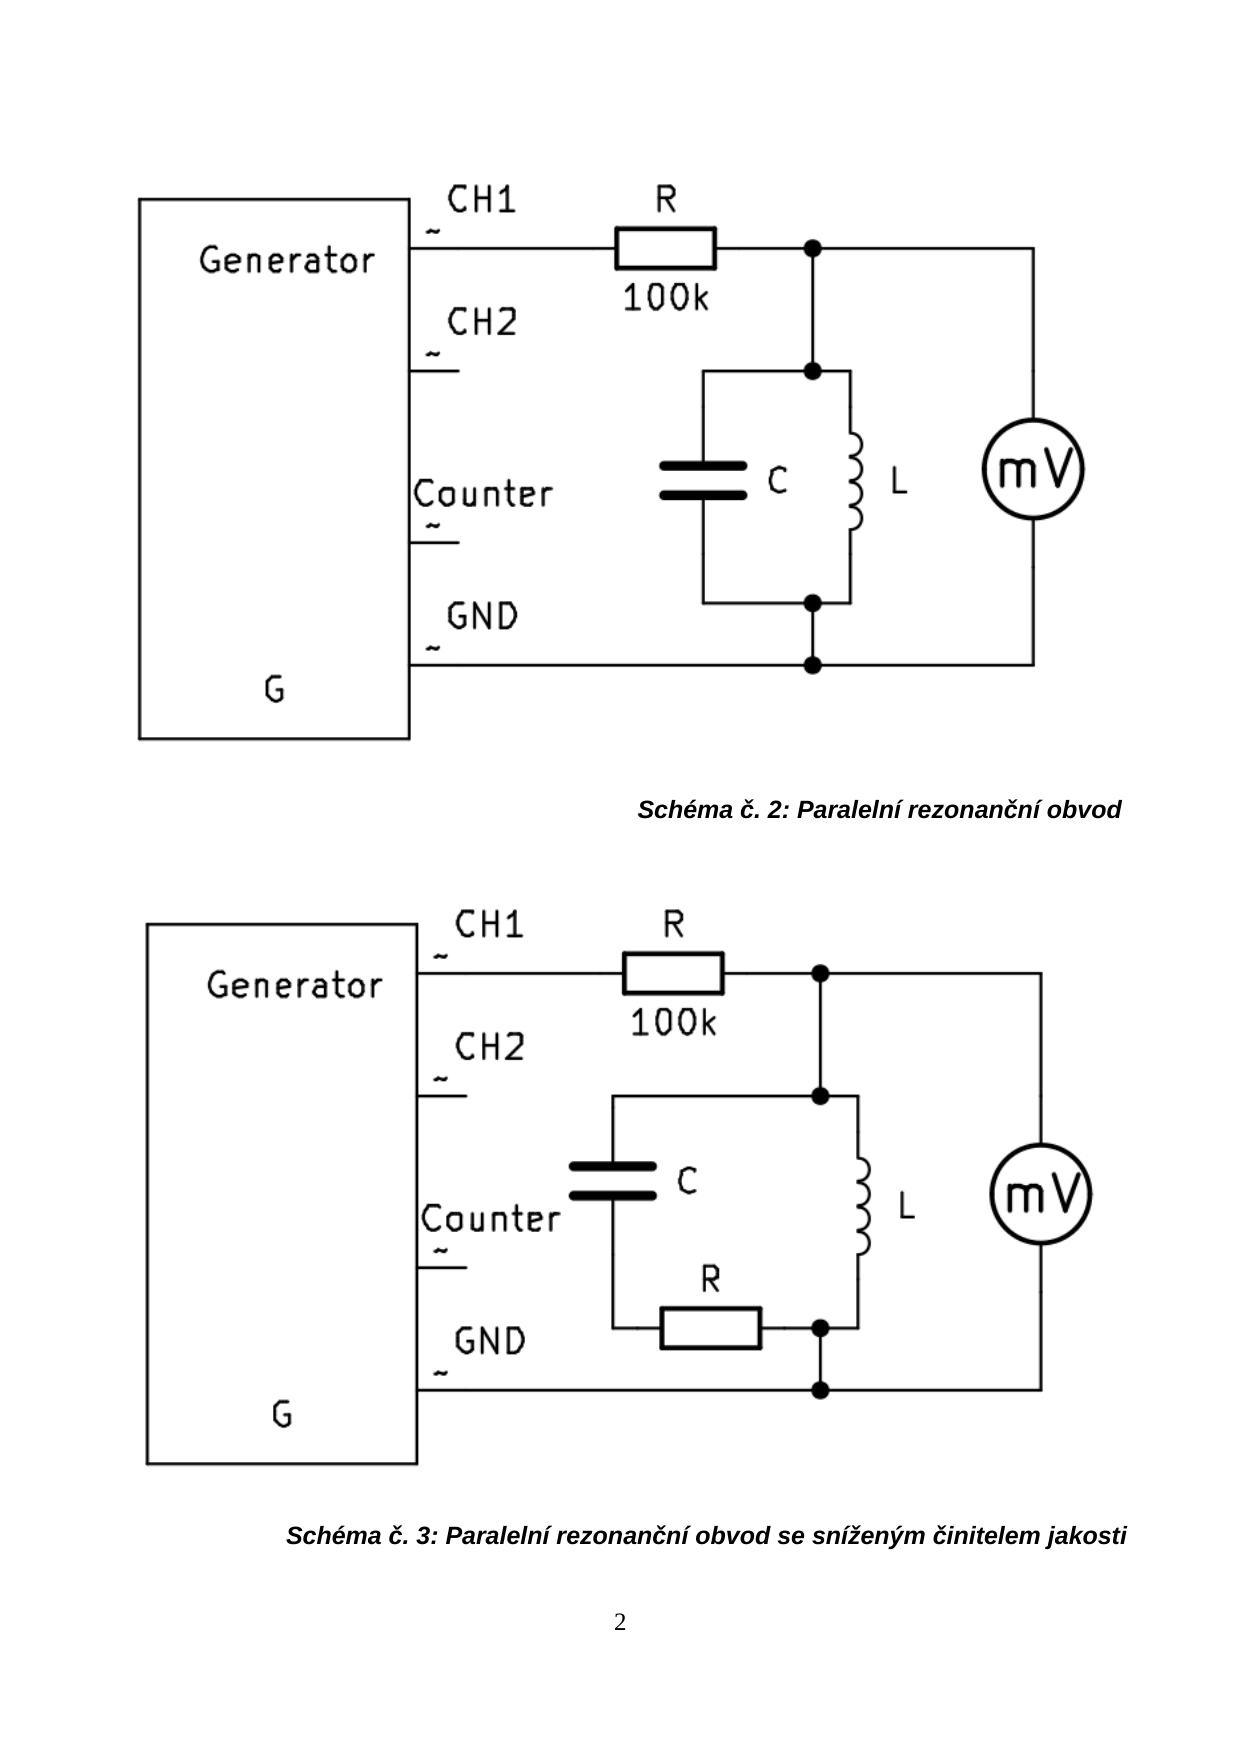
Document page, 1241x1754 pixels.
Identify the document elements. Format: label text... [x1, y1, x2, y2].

text Schéma č. 2: Paralelní rezonanční obvod [118, 796, 1122, 824]
text Schéma č. 3: Paralelní rezonanční obvod se sníženým činitelem jakosti [124, 1521, 1128, 1549]
picture [123, 856, 1128, 1521]
picture [118, 130, 1123, 796]
